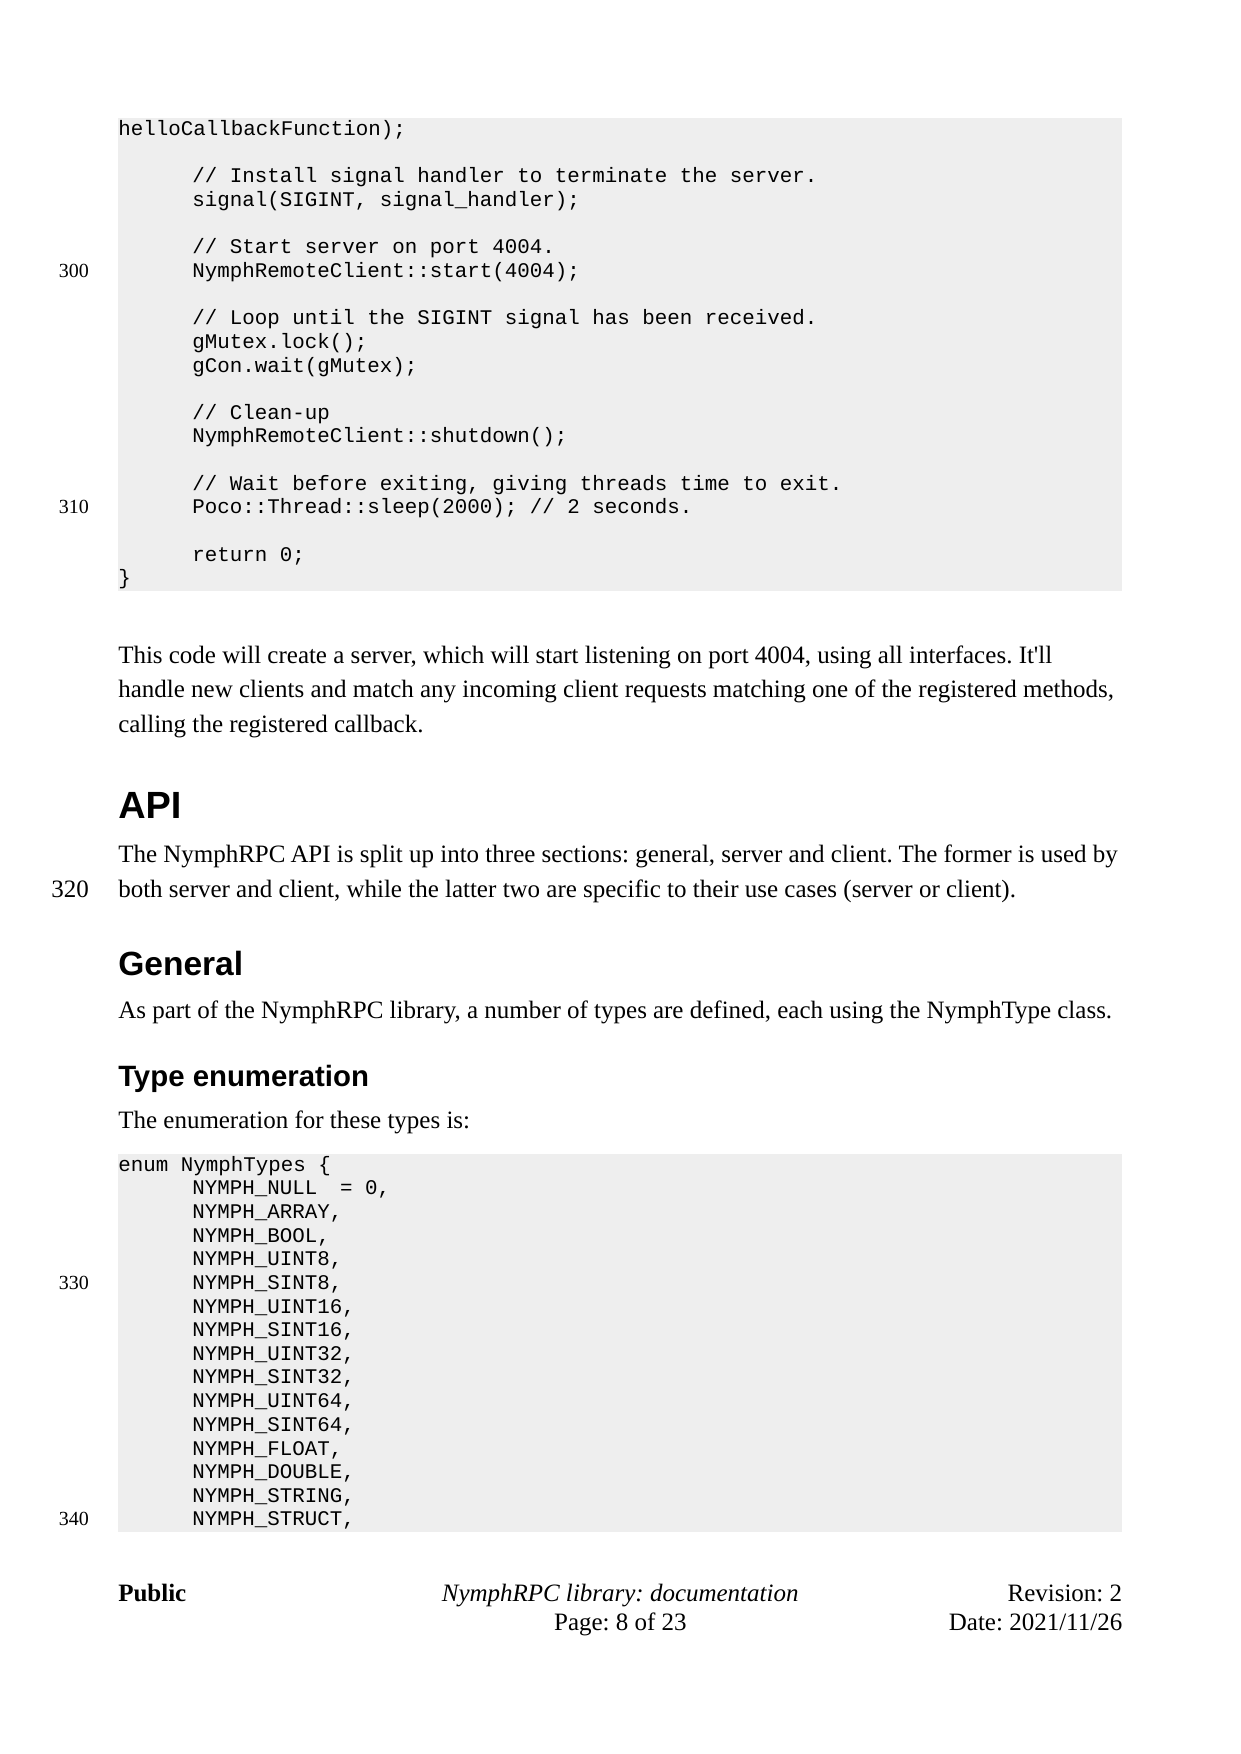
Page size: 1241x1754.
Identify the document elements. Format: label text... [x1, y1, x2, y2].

text helloCallbackFunction); [118, 118, 1122, 142]
text As part of the NymphRPC library, a number of types are defined, each using the NymphType class. [118, 995, 1122, 1023]
subtitle API [118, 783, 1122, 827]
text This code will create a server, which will start listening on port 4004, using all interfaces. It'll handle new clients and match any incoming client requests matching one of the registered methods, calling the registered callback. [118, 640, 1122, 738]
text enum NymphTypes { NYMPH_NULL = 0, NYMPH_ARRAY, NYMPH_BOOL, NYMPH_UINT8, NYMPH_SINT8, NYMPH_UINT16, NYMPH_SINT16, NYMPH_UINT32, NYMPH_SINT32, NYMPH_UINT64, NYMPH_SINT64, NYMPH_FLOAT, NYMPH_DOUBLE, NYMPH_STRING, NYMPH_STRUCT, [118, 1154, 1122, 1532]
text The enumeration for these types is: [118, 1105, 1122, 1133]
subtitle Type enumeration [118, 1058, 1122, 1092]
text The NymphRPC API is split up into three sections: general, server and client. The former is used by both server and client, while the latter two are specific to their use cases (server or client). [118, 839, 1122, 902]
subtitle General [118, 944, 1122, 982]
text // Install signal handler to terminate the server. signal(SIGINT, signal_handler); // Start server on port 4004. NymphRemoteClient::start(4004); // Loop until the SIGINT signal has been received. gMutex.lock(); gCon.wait(gMutex); // Clean-up NymphRemoteClient::shutdown(); // Wait before exiting, giving threads time to exit. Poco::Thread::sleep(2000); // 2 seconds. return 0; } [118, 165, 1122, 591]
